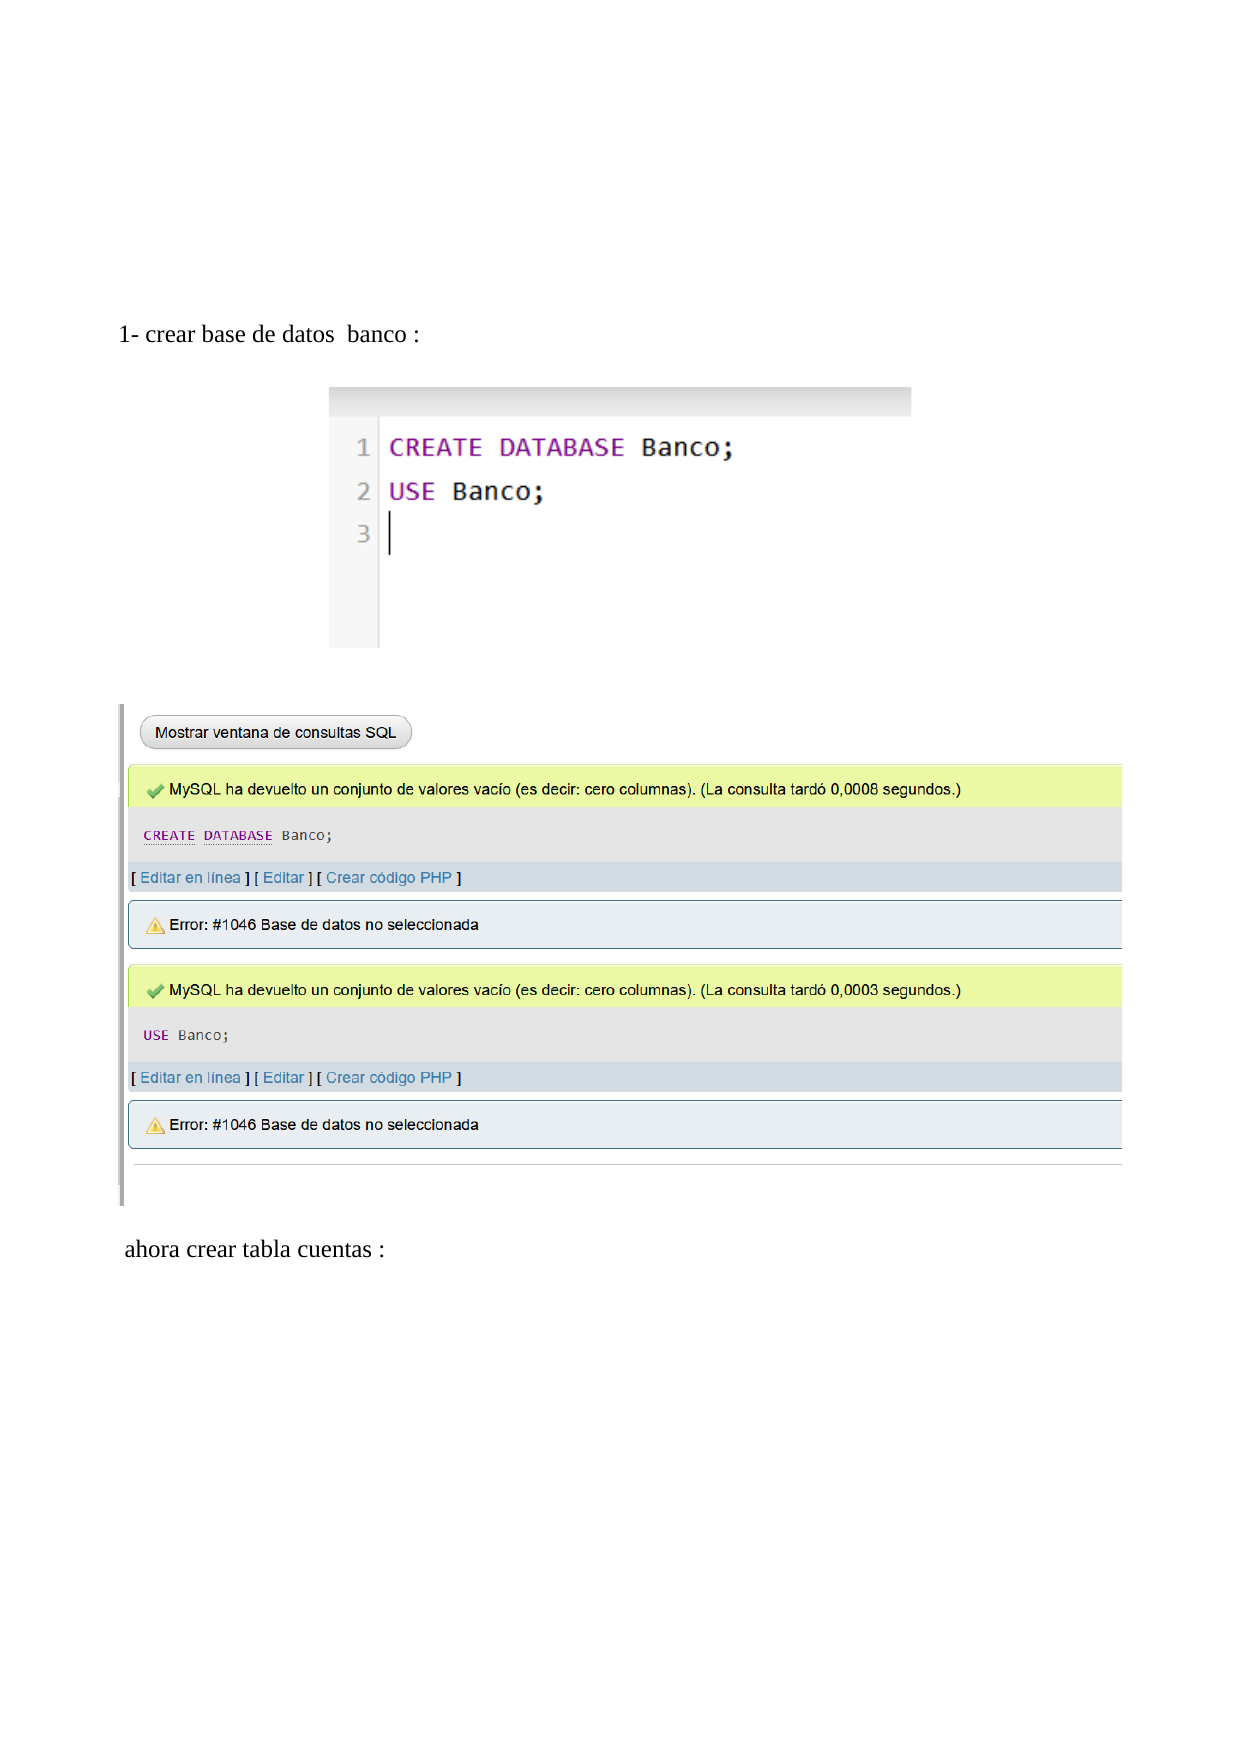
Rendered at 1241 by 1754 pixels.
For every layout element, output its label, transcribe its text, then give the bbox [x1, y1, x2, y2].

picture [118, 704, 1123, 1206]
picture [328, 387, 912, 648]
text ahora crear tabla cuentas : [118, 1234, 1122, 1263]
text 1- crear base de datos banco : [118, 319, 1122, 348]
